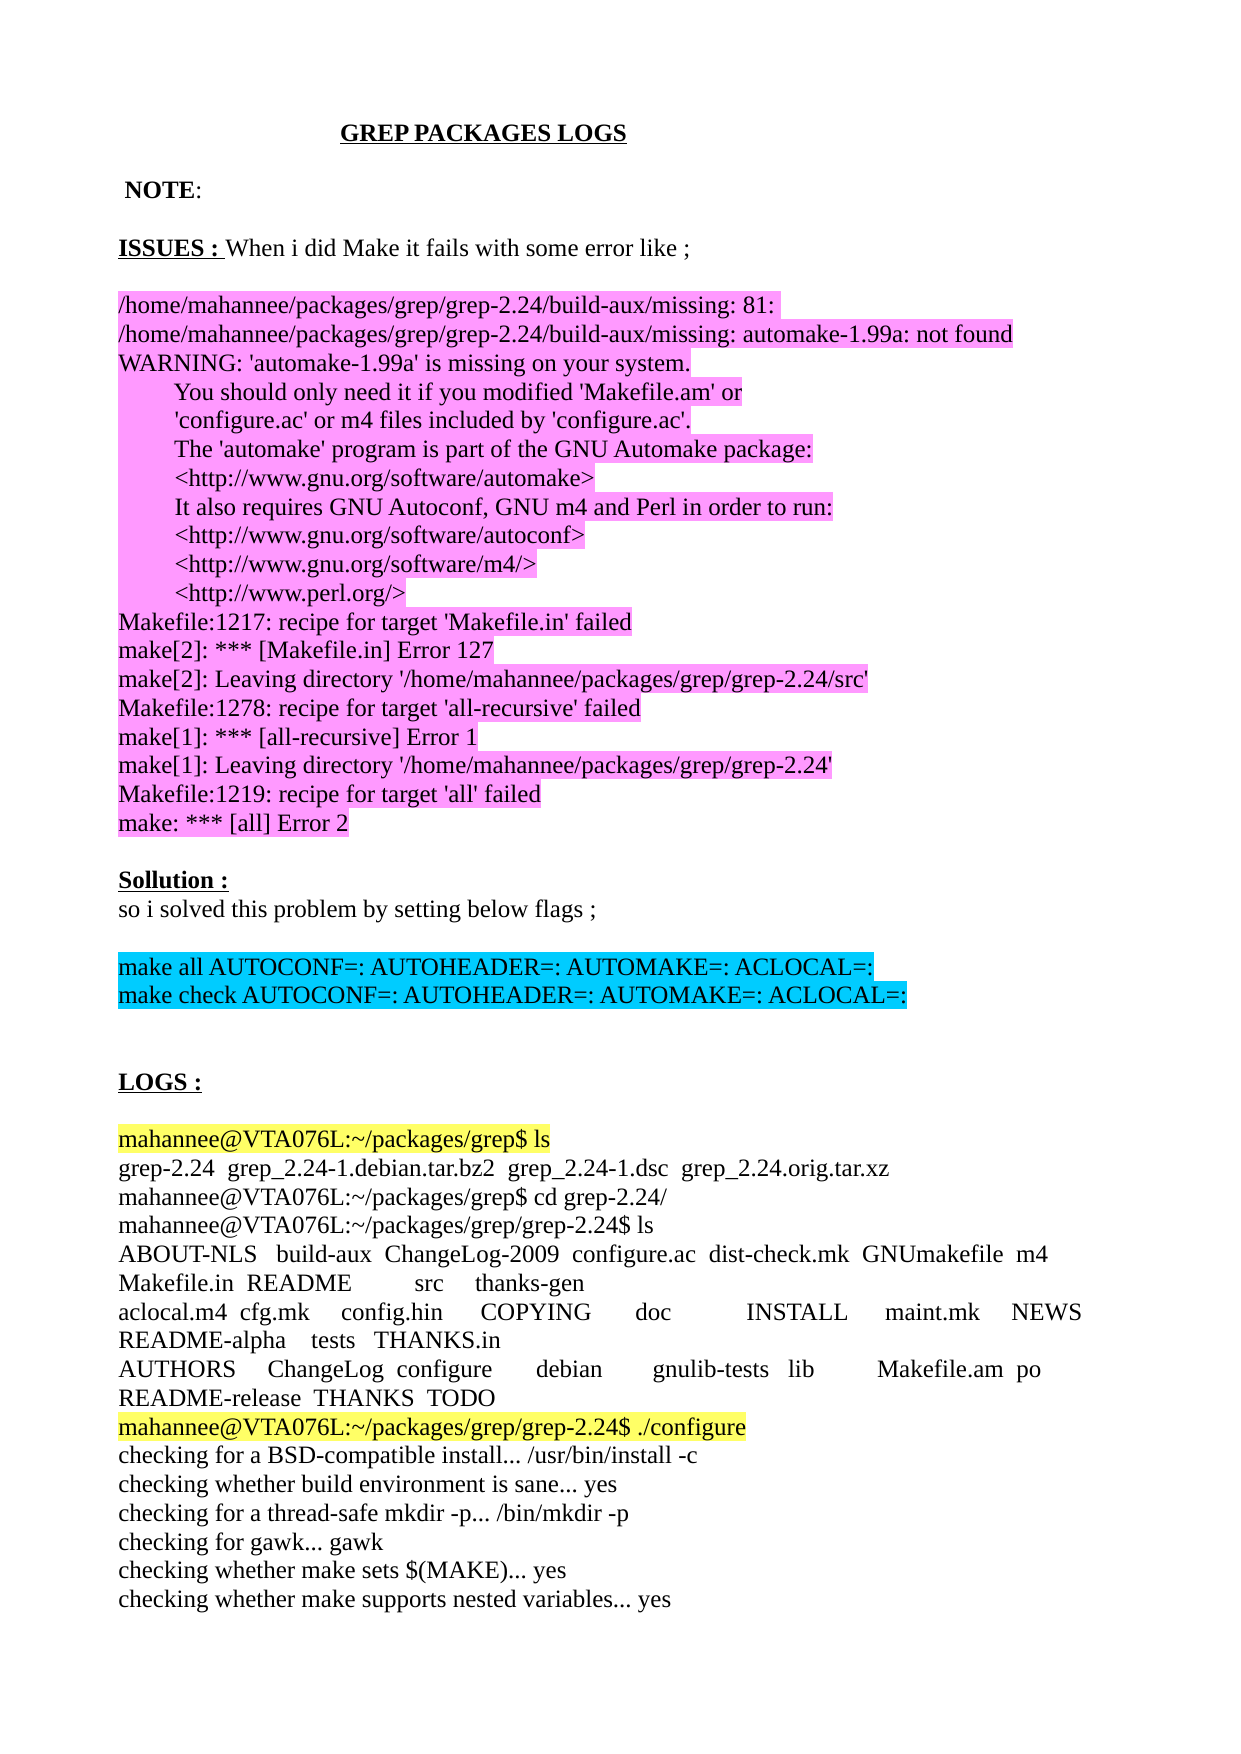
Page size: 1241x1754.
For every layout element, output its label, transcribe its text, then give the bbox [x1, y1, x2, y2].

text make[1]: Leaving directory '/home/mahannee/packages/grep/grep-2.24' [118, 751, 1122, 779]
text so i solved this problem by setting below flags ; [118, 894, 1122, 923]
text Makefile:1217: recipe for target 'Makefile.in' failed [118, 607, 1122, 636]
text checking whether make supports nested variables... yes [118, 1584, 1122, 1613]
text make[1]: *** [all-recursive] Error 1 [118, 722, 1122, 751]
text <http://www.perl.org/> [118, 578, 1122, 607]
text make[2]: Leaving directory '/home/mahannee/packages/grep/grep-2.24/src' [118, 664, 1122, 693]
text mahannee@VTA076L:~/packages/grep/grep-2.24$ ./configure [118, 1412, 1122, 1441]
text You should only need it if you modified 'Makefile.am' or [118, 377, 1122, 406]
text mahannee@VTA076L:~/packages/grep$ ls [118, 1124, 1122, 1153]
text WARNING: 'automake-1.99a' is missing on your system. [118, 348, 1122, 377]
text mahannee@VTA076L:~/packages/grep/grep-2.24$ ls [118, 1211, 1122, 1239]
text make[2]: *** [Makefile.in] Error 127 [118, 636, 1122, 664]
text NOTE: [118, 176, 1122, 204]
text The 'automake' program is part of the GNU Automake package: [118, 434, 1122, 463]
text ABOUT-NLS build-aux ChangeLog-2009 configure.ac dist-check.mk GNUmakefile m4 Makefile.in README src thanks-gen [118, 1239, 1122, 1297]
text /home/mahannee/packages/grep/grep-2.24/build-aux/missing: 81: /home/mahannee/packages/grep/grep-2.24/build-aux/missing: automake-1.99a: not found [118, 291, 1122, 348]
text Makefile:1278: recipe for target 'all-recursive' failed [118, 693, 1122, 722]
text grep-2.24 grep_2.24-1.debian.tar.bz2 grep_2.24-1.dsc grep_2.24.orig.tar.xz [118, 1153, 1122, 1182]
text make all AUTOCONF=: AUTOHEADER=: AUTOMAKE=: ACLOCAL=: [118, 952, 1122, 981]
text LOGS : [118, 1067, 1122, 1096]
text make: *** [all] Error 2 [118, 808, 1122, 837]
text checking for a thread-safe mkdir -p... /bin/mkdir -p [118, 1498, 1122, 1527]
text ISSUES : When i did Make it fails with some error like ; [118, 233, 1122, 262]
text Makefile:1219: recipe for target 'all' failed [118, 779, 1122, 808]
text <http://www.gnu.org/software/m4/> [118, 549, 1122, 578]
text checking whether make sets $(MAKE)... yes [118, 1556, 1122, 1584]
text <http://www.gnu.org/software/automake> [118, 463, 1122, 492]
text Sollution : [118, 866, 1122, 894]
text checking for a BSD-compatible install... /usr/bin/install -c [118, 1441, 1122, 1469]
text It also requires GNU Autoconf, GNU m4 and Perl in order to run: [118, 492, 1122, 521]
text 'configure.ac' or m4 files included by 'configure.ac'. [118, 406, 1122, 434]
text make check AUTOCONF=: AUTOHEADER=: AUTOMAKE=: ACLOCAL=: [118, 981, 1122, 1009]
text mahannee@VTA076L:~/packages/grep$ cd grep-2.24/ [118, 1182, 1122, 1211]
text aclocal.m4 cfg.mk config.hin COPYING doc INSTALL maint.mk NEWS README-alpha tests THANKS.in [118, 1297, 1122, 1354]
text checking for gawk... gawk [118, 1527, 1122, 1556]
text <http://www.gnu.org/software/autoconf> [118, 521, 1122, 549]
text AUTHORS ChangeLog configure debian gnulib-tests lib Makefile.am po README-release THANKS TODO [118, 1354, 1122, 1412]
text GREP PACKAGES LOGS [118, 118, 1122, 147]
text checking whether build environment is sane... yes [118, 1469, 1122, 1498]
